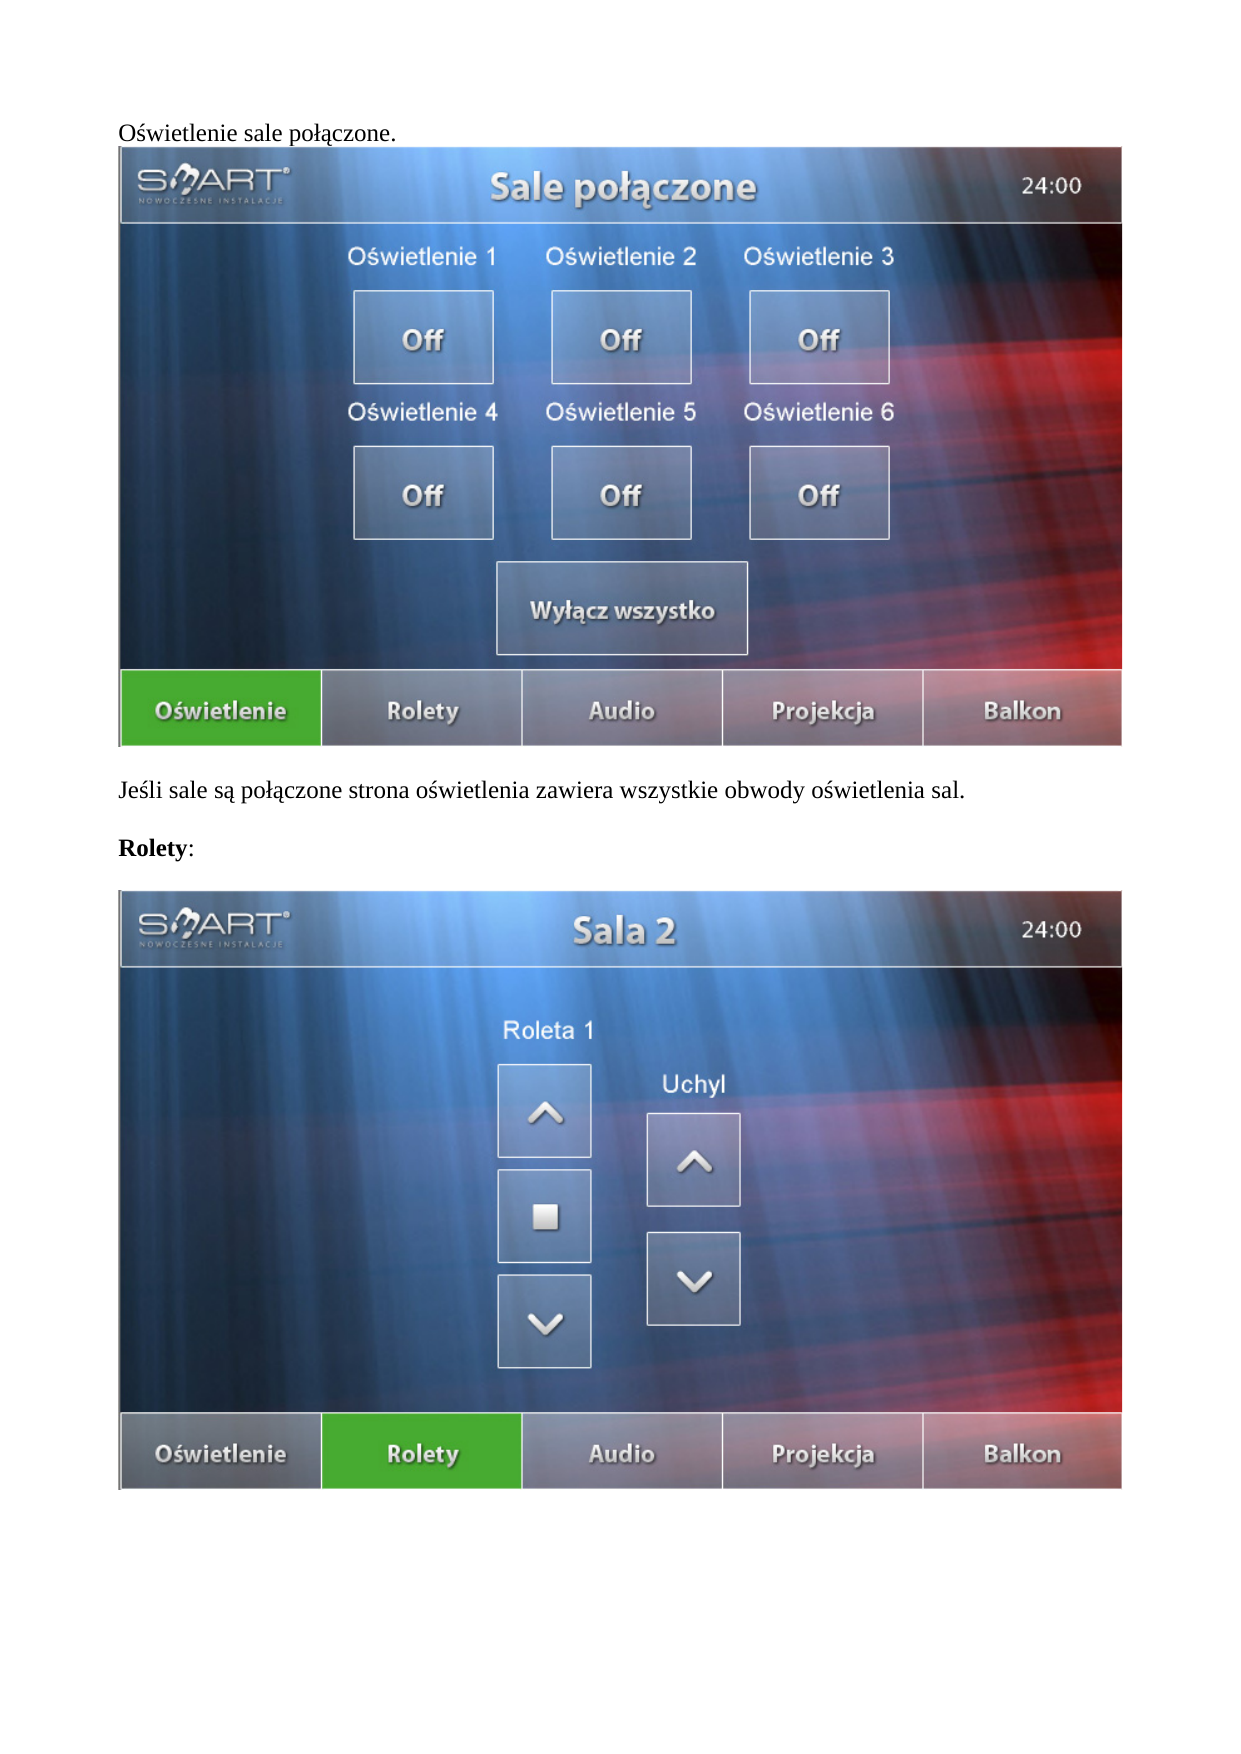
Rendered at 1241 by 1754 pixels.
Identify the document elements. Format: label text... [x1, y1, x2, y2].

picture [118, 890, 1123, 1490]
text Rolety: [118, 833, 1122, 861]
text Oświetlenie sale połączone. [118, 118, 1122, 146]
picture [118, 146, 1123, 747]
text Jeśli sale są połączone strona oświetlenia zawiera wszystkie obwody oświetlenia sal. [118, 775, 1122, 804]
